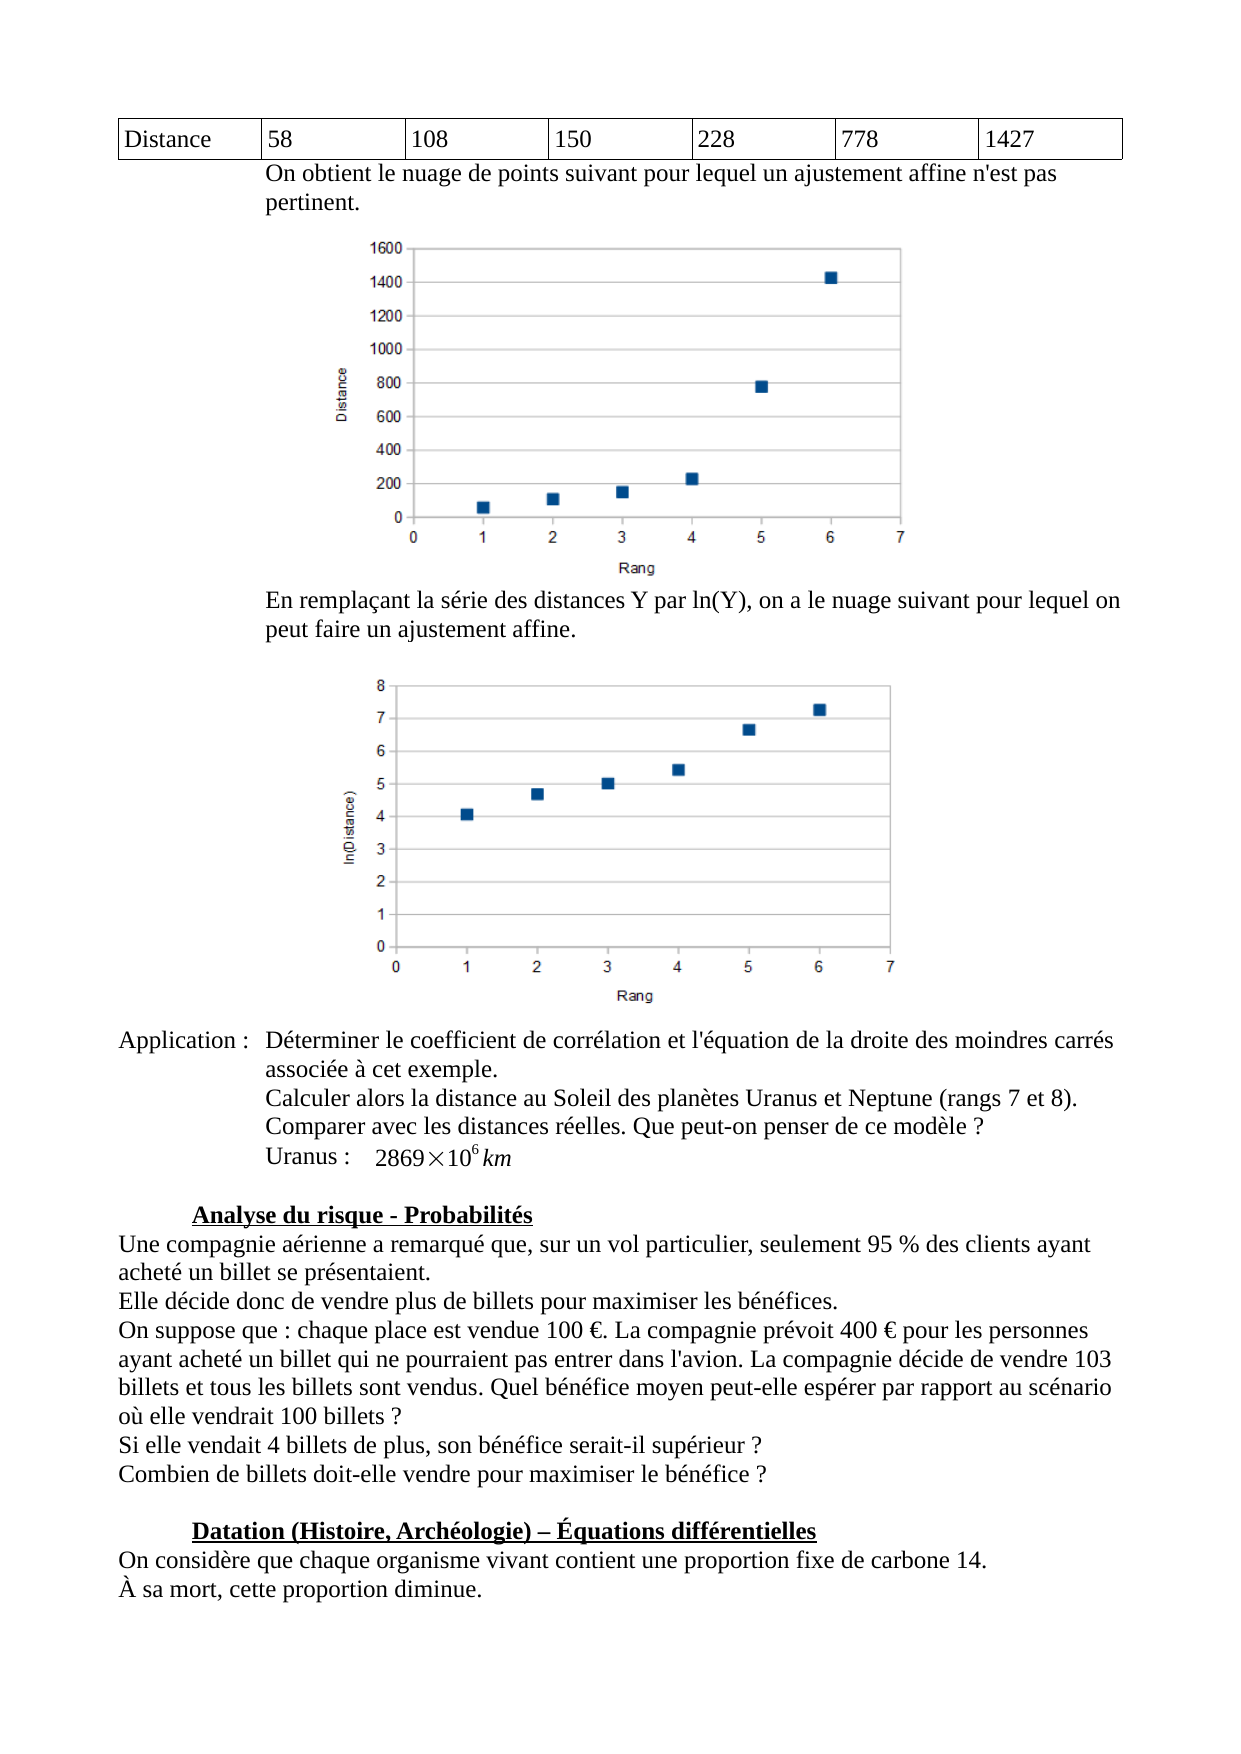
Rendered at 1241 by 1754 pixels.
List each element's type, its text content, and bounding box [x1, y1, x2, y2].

picture [325, 642, 915, 1026]
text En remplaçant la série des distances Y par ln(Y), on a le nuage suivant pour lequel on peut faire un ajustement affine. [118, 216, 1122, 642]
text Si elle vendait 4 billets de plus, son bénéfice serait-il supérieur ? [118, 1430, 1122, 1459]
text Comparer avec les distances réelles. Que peut-on penser de ce modèle ? [118, 1111, 1122, 1140]
picture [320, 216, 920, 585]
table_cell 778 [836, 119, 978, 158]
table_cell 1427 [979, 119, 1122, 158]
text Datation (Histoire, Archéologie) – Équations différentielles [118, 1516, 1122, 1545]
text Calculer alors la distance au Soleil des planètes Uranus et Neptune (rangs 7 et 8). [118, 1083, 1122, 1111]
table_cell 150 [549, 119, 692, 158]
text On suppose que : chaque place est vendue 100 €. La compagnie prévoit 400 € pour les personnes ayant acheté un billet qui ne pourraient pas entrer dans l'avion. La compagnie décide de vendre 103 billets et tous les billets sont vendus. Quel bénéfice moyen peut-elle espérer par rapport au scénario où elle vendrait 100 billets ? [118, 1315, 1122, 1430]
text Uranus : [118, 1140, 1122, 1171]
text On obtient le nuage de points suivant pour lequel un ajustement affine n'est pas pertinent. [118, 160, 1122, 216]
text Application : Déterminer le coefficient de corrélation et l'équation de la droite des moindres carrés associée à cet exemple. [118, 642, 1122, 1083]
table_cell 108 [406, 119, 548, 158]
table_cell 58 [262, 119, 405, 158]
text Analyse du risque - Probabilités [118, 1200, 1122, 1229]
table_cell Distance [119, 119, 261, 158]
text Elle décide donc de vendre plus de billets pour maximiser les bénéfices. [118, 1286, 1122, 1315]
text À sa mort, cette proportion diminue. [118, 1574, 1122, 1602]
table_cell 228 [693, 119, 835, 158]
text On considère que chaque organisme vivant contient une proportion fixe de carbone 14. [118, 1545, 1122, 1574]
text Une compagnie aérienne a remarqué que, sur un vol particulier, seulement 95 % des clients ayant acheté un billet se présentaient. [118, 1229, 1122, 1286]
text Combien de billets doit-elle vendre pour maximiser le bénéfice ? [118, 1459, 1122, 1487]
